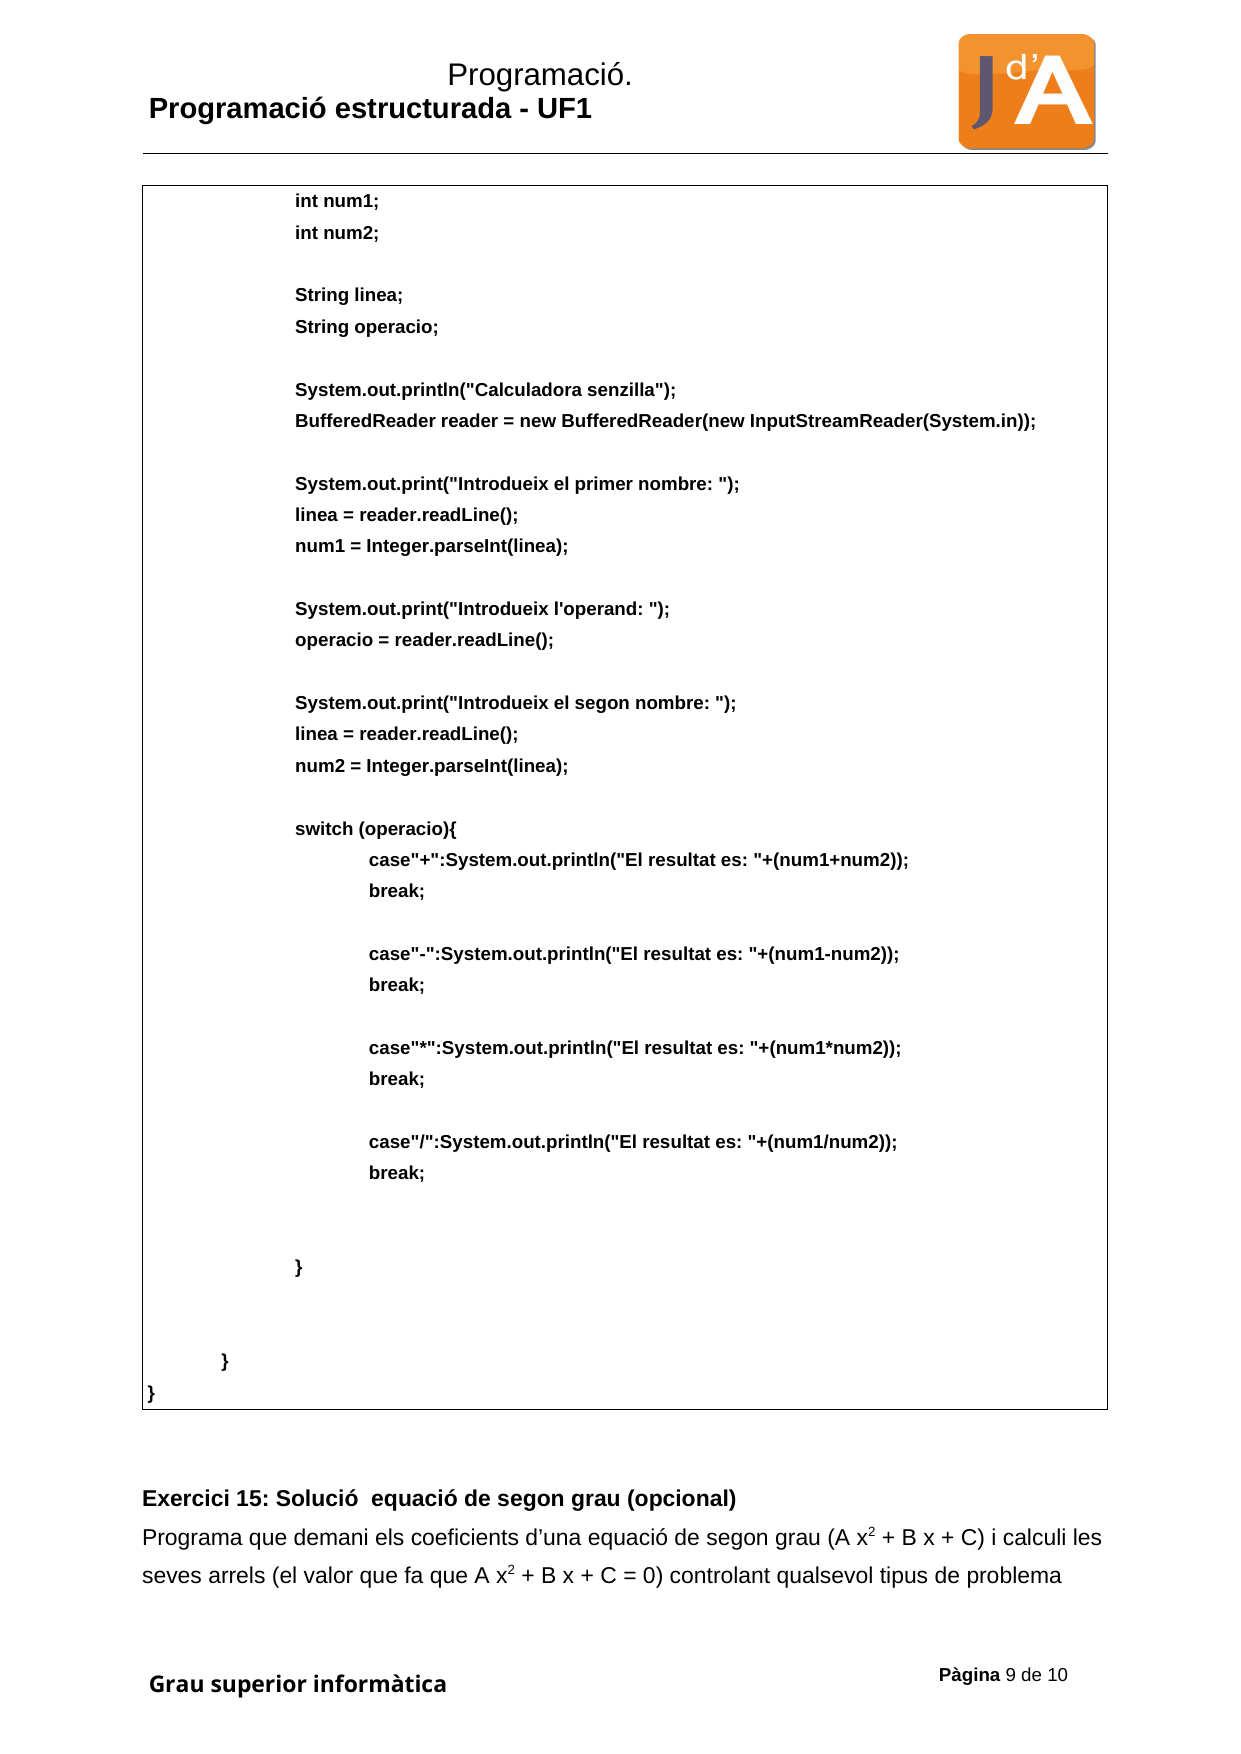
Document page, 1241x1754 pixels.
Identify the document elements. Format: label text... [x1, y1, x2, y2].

picture [958, 34, 1096, 150]
text Programa que demani els coeficients d’una equació de segon grau (A x2 + B x + C) i calculi les seves arrels (el valor que fa que A x2 + B x + C = 0) controlant qualsevol tipus de problema [142, 1524, 1107, 1588]
table_header int num1; int num2; String linea; String operacio; System.out.println("Calculadora senzilla"); BufferedReader reader = new BufferedReader(new InputStreamReader(System.in)); System.out.print("Introdueix el primer nombre: "); linea = reader.readLine(); num1 = Integer.parseInt(linea); System.out.print("Introdueix l'operand: "); operacio = reader.readLine(); System.out.print("Introdueix el segon nombre: "); linea = reader.readLine(); num2 = Integer.parseInt(linea); switch (operacio){ case"+":System.out.println("El resultat es: "+(num1+num2)); break; case"-":System.out.println("El resultat es: "+(num1-num2)); break; case"*":System.out.println("El resultat es: "+(num1*num2)); break; case"/":System.out.println("El resultat es: "+(num1/num2)); break; } } } [143, 186, 1107, 1409]
text Exercici 15: Solució equació de segon grau (opcional) [142, 1486, 1107, 1512]
